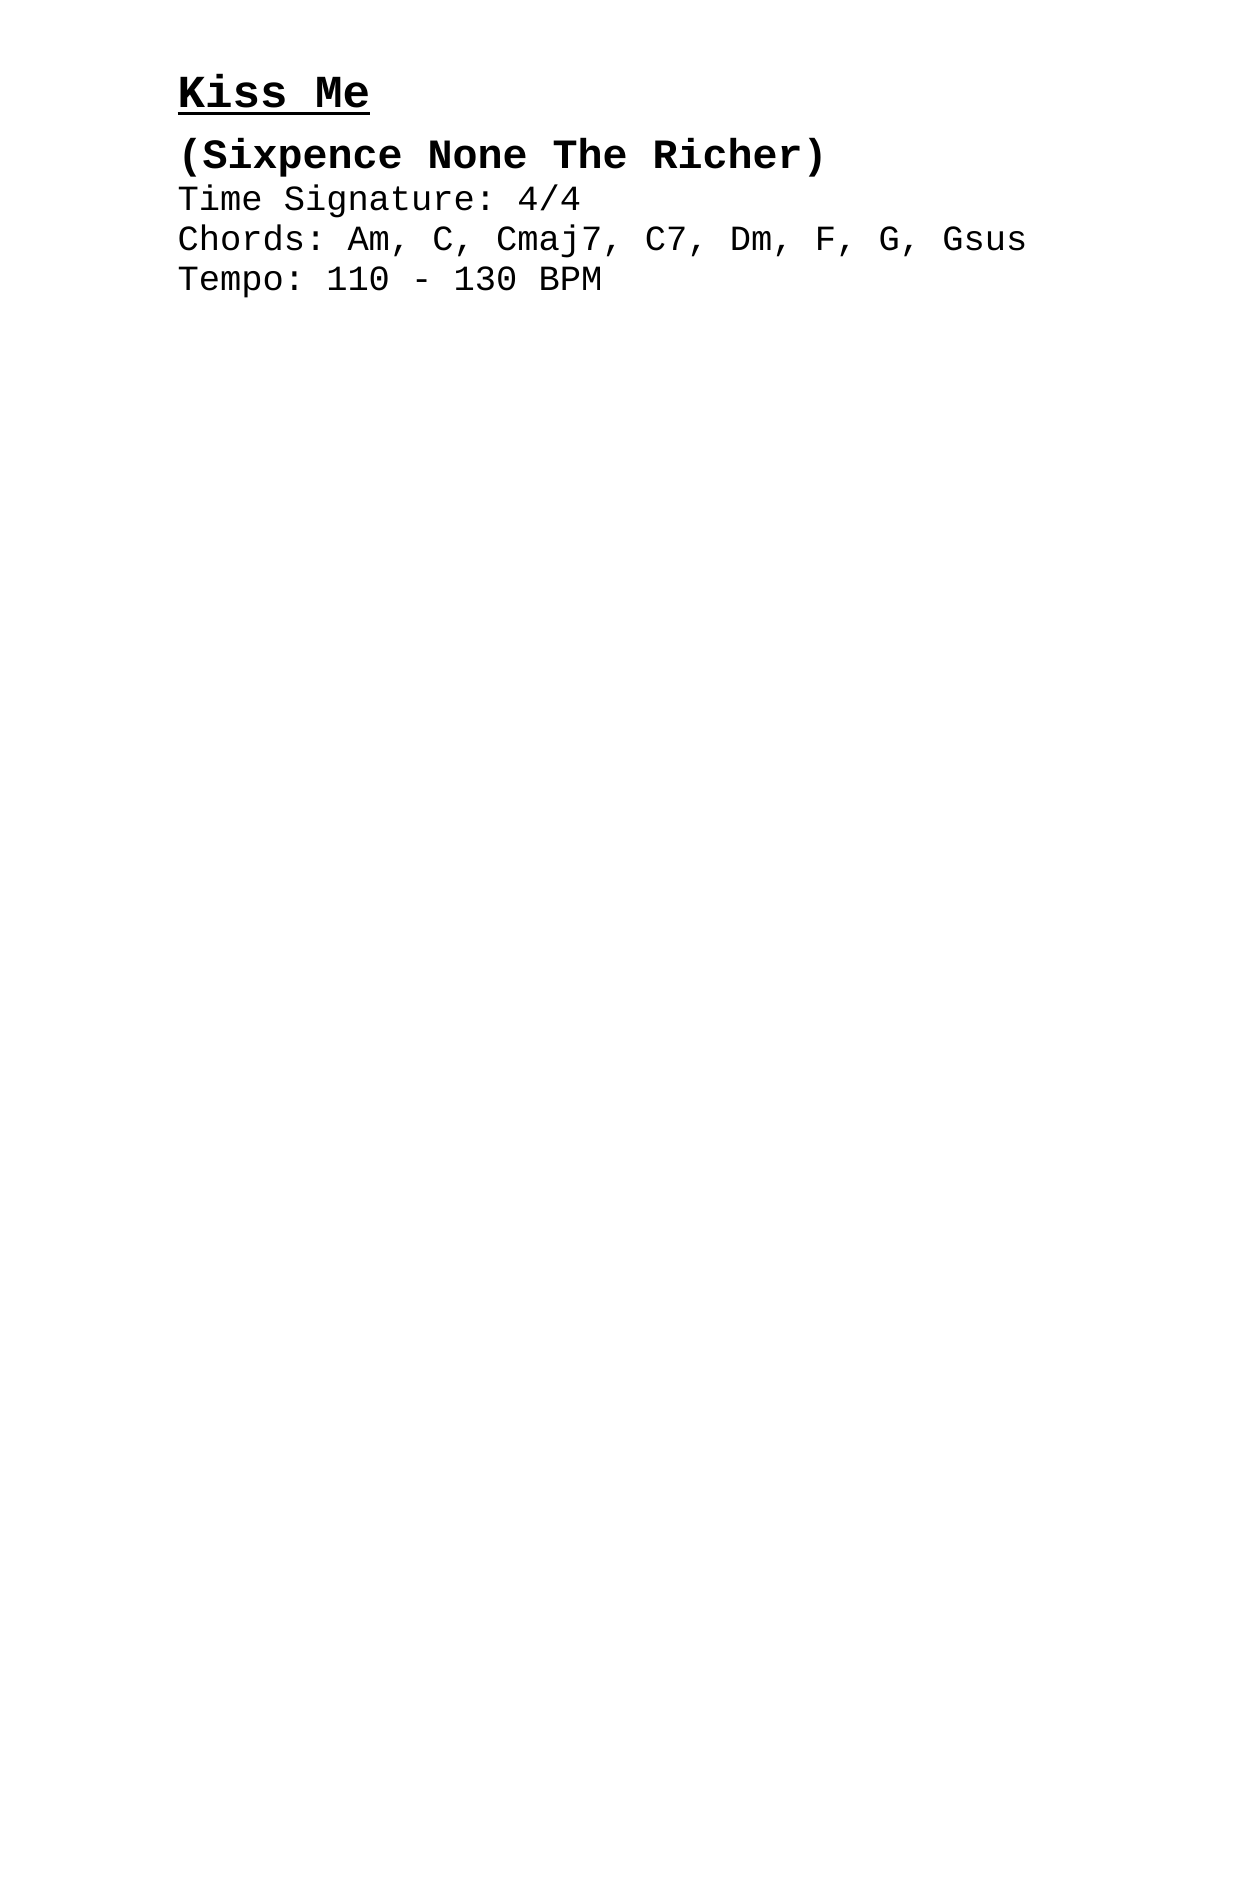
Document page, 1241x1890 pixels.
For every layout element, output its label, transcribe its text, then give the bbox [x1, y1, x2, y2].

subtitle (Sixpence None The Richer) [177, 134, 1196, 181]
text Tempo: 110 - 130 BPM [177, 261, 1196, 301]
subtitle Kiss Me [177, 69, 1196, 121]
text Chords: Am, C, Cmaj7, C7, Dm, F, G, Gsus [177, 221, 1196, 261]
text Time Signature: 4/4 [177, 181, 1196, 221]
